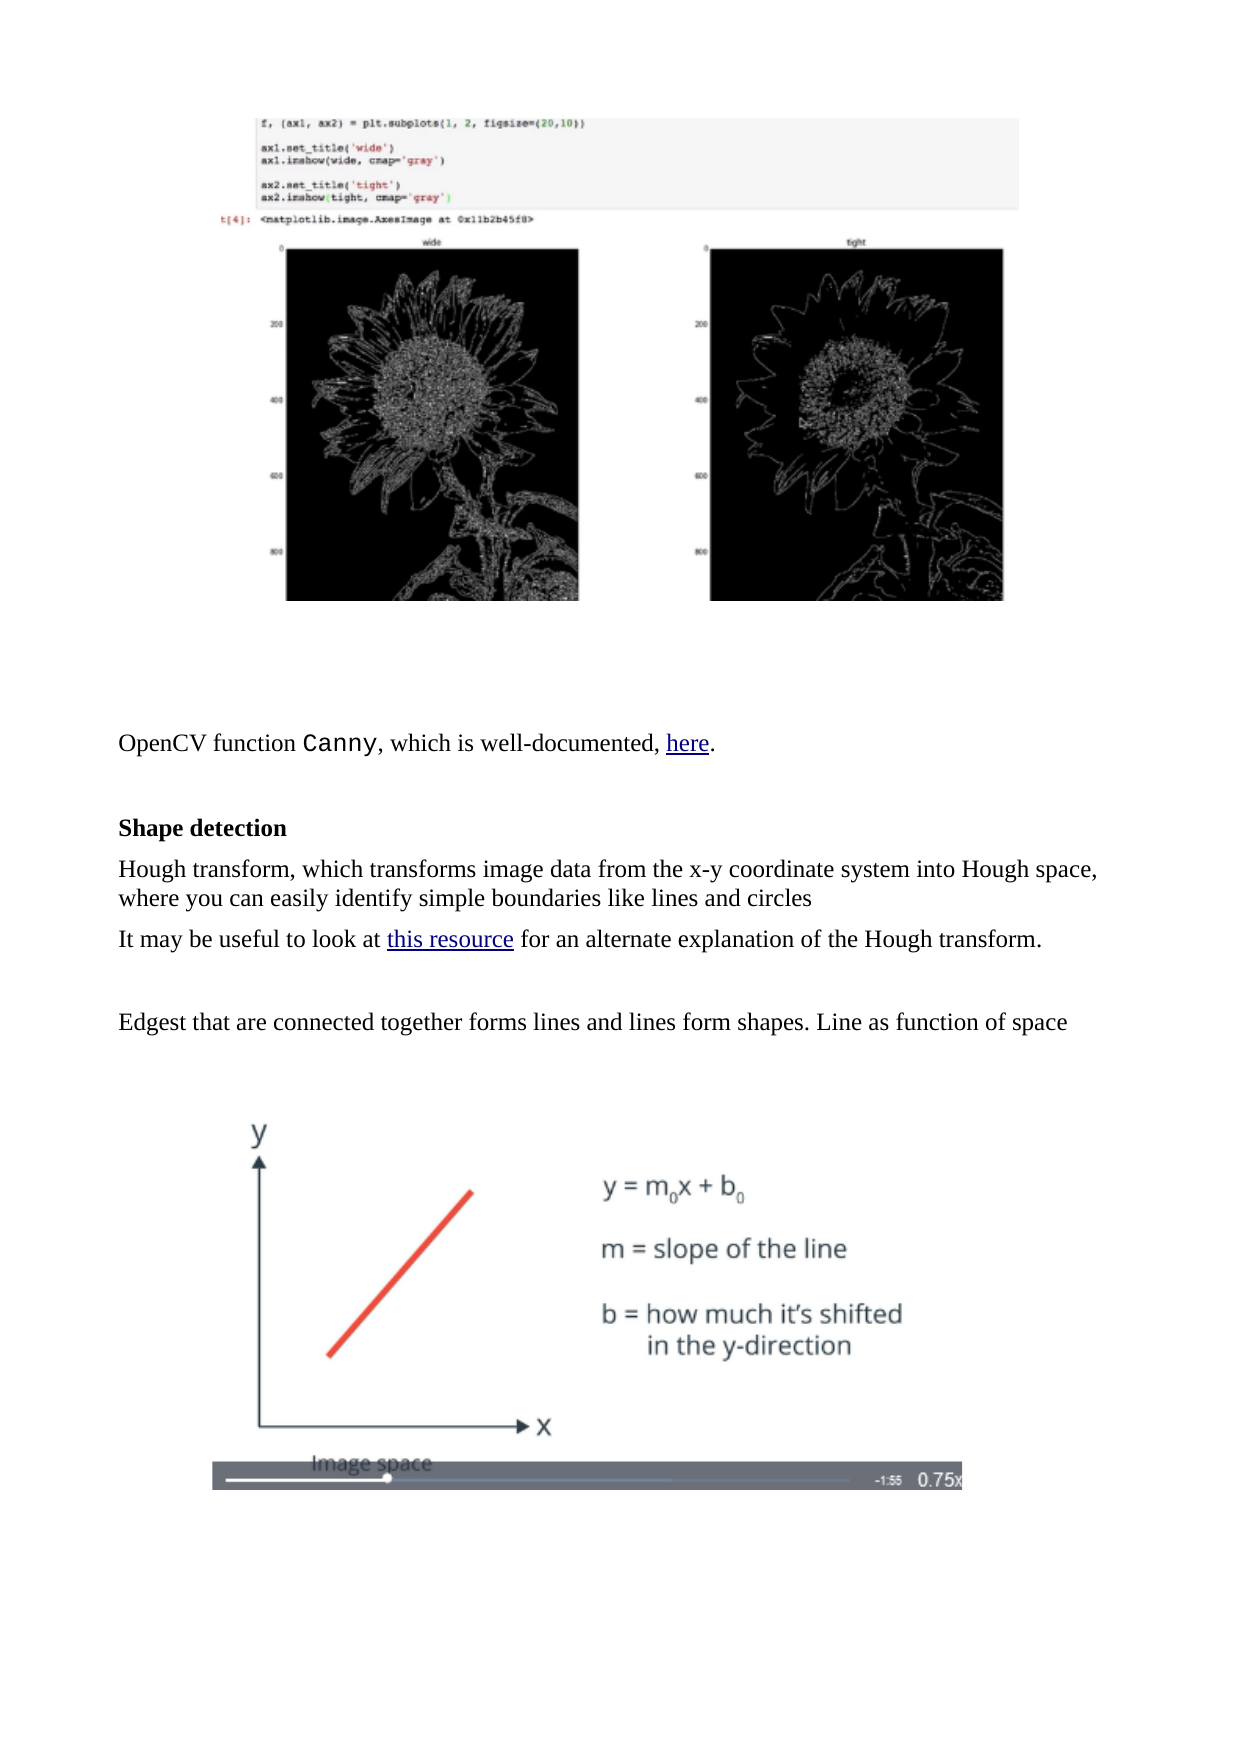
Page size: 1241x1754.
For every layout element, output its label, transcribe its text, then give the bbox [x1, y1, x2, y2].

text OpenCV function Canny, which is well-documented, here. [118, 728, 1122, 759]
text Hough transform, which transforms image data from the x-y coordinate system into Hough space, where you can easily identify simple boundaries like lines and circles [118, 854, 1122, 912]
picture [220, 118, 1020, 601]
text Shape detection [118, 813, 1122, 842]
picture [212, 1089, 963, 1490]
text Edgest that are connected together forms lines and lines form shapes. Line as function of space [118, 1007, 1122, 1036]
text It may be useful to look at this resource for an alternate explanation of the Hough transform. [118, 924, 1122, 953]
